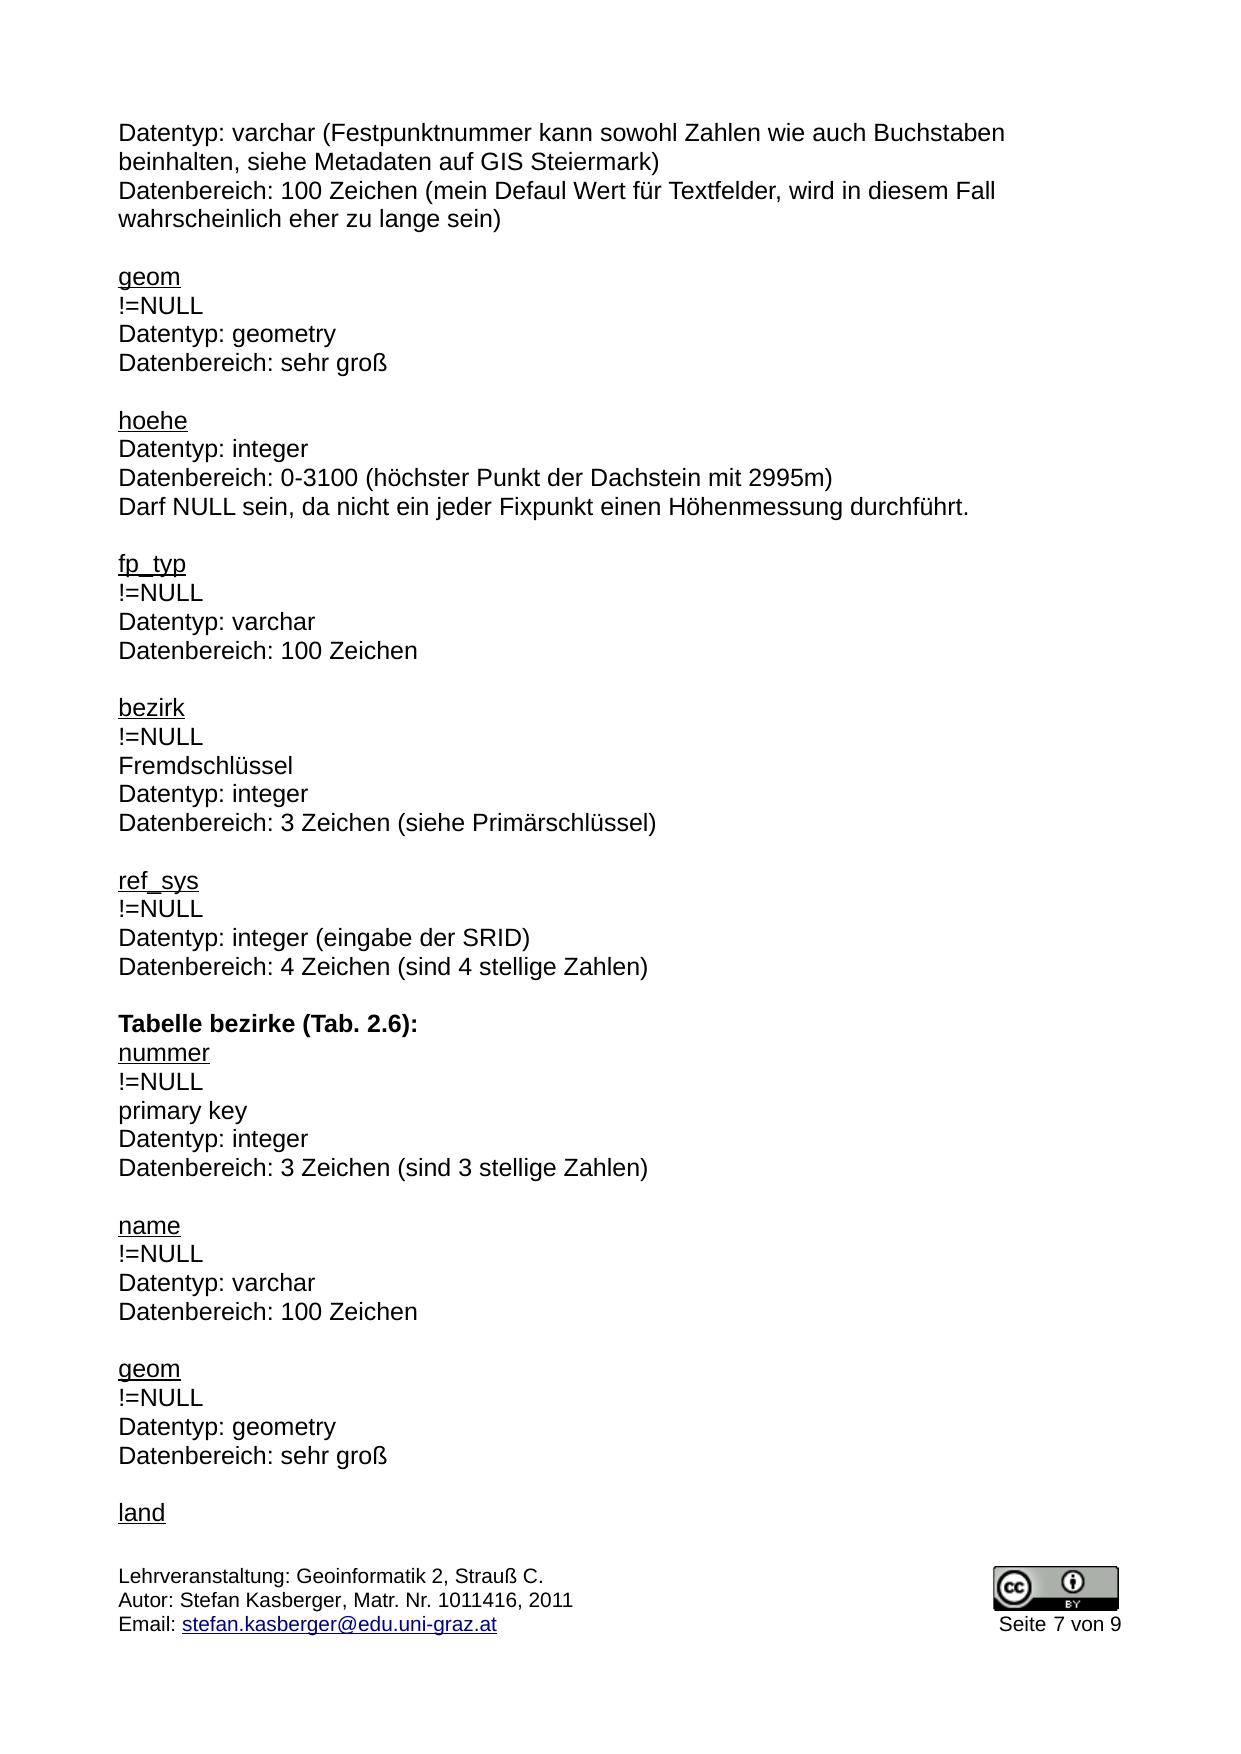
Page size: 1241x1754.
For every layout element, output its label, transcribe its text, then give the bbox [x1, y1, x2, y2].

text Datentyp: integer (eingabe der SRID) [118, 923, 1122, 952]
text Datenbereich: 100 Zeichen [118, 636, 1122, 664]
text !=NULL [118, 578, 1122, 607]
text Datentyp: varchar (Festpunktnummer kann sowohl Zahlen wie auch Buchstaben beinhalten, siehe Metadaten auf GIS Steiermark) [118, 118, 1122, 176]
text Datentyp: integer [118, 1124, 1122, 1153]
text Datentyp: varchar [118, 1268, 1122, 1297]
text geom [118, 262, 1122, 291]
text Datenbereich: sehr groß [118, 348, 1122, 377]
text Datentyp: geometry [118, 1412, 1122, 1441]
text Datentyp: integer [118, 434, 1122, 463]
text Datenbereich: 3 Zeichen (sind 3 stellige Zahlen) [118, 1153, 1122, 1182]
text !=NULL [118, 1383, 1122, 1412]
text Fremdschlüssel [118, 751, 1122, 779]
text Datenbereich: sehr groß [118, 1441, 1122, 1469]
picture [993, 1566, 1119, 1611]
text !=NULL [118, 291, 1122, 319]
text Datentyp: integer [118, 779, 1122, 808]
text Datenbereich: 3 Zeichen (siehe Primärschlüssel) [118, 808, 1122, 837]
text !=NULL [118, 894, 1122, 923]
text Datenbereich: 100 Zeichen (mein Defaul Wert für Textfelder, wird in diesem Fall wahrscheinlich eher zu lange sein) [118, 176, 1122, 233]
text primary key [118, 1096, 1122, 1124]
text name [118, 1211, 1122, 1239]
text ref_sys [118, 866, 1122, 894]
text fp_typ [118, 549, 1122, 578]
text Datentyp: varchar [118, 607, 1122, 636]
text nummer [118, 1038, 1122, 1067]
text bezirk [118, 693, 1122, 722]
text Darf NULL sein, da nicht ein jeder Fixpunkt einen Höhenmessung durchführt. [118, 492, 1122, 521]
text land [118, 1498, 1122, 1527]
text Tabelle bezirke (Tab. 2.6): [118, 1009, 1122, 1038]
text Datenbereich: 0-3100 (höchster Punkt der Dachstein mit 2995m) [118, 463, 1122, 492]
text Datenbereich: 100 Zeichen [118, 1297, 1122, 1326]
text hoehe [118, 406, 1122, 434]
text !=NULL [118, 1239, 1122, 1268]
text geom [118, 1354, 1122, 1383]
text Datentyp: geometry [118, 319, 1122, 348]
text !=NULL [118, 722, 1122, 751]
text !=NULL [118, 1067, 1122, 1096]
text Datenbereich: 4 Zeichen (sind 4 stellige Zahlen) [118, 952, 1122, 981]
